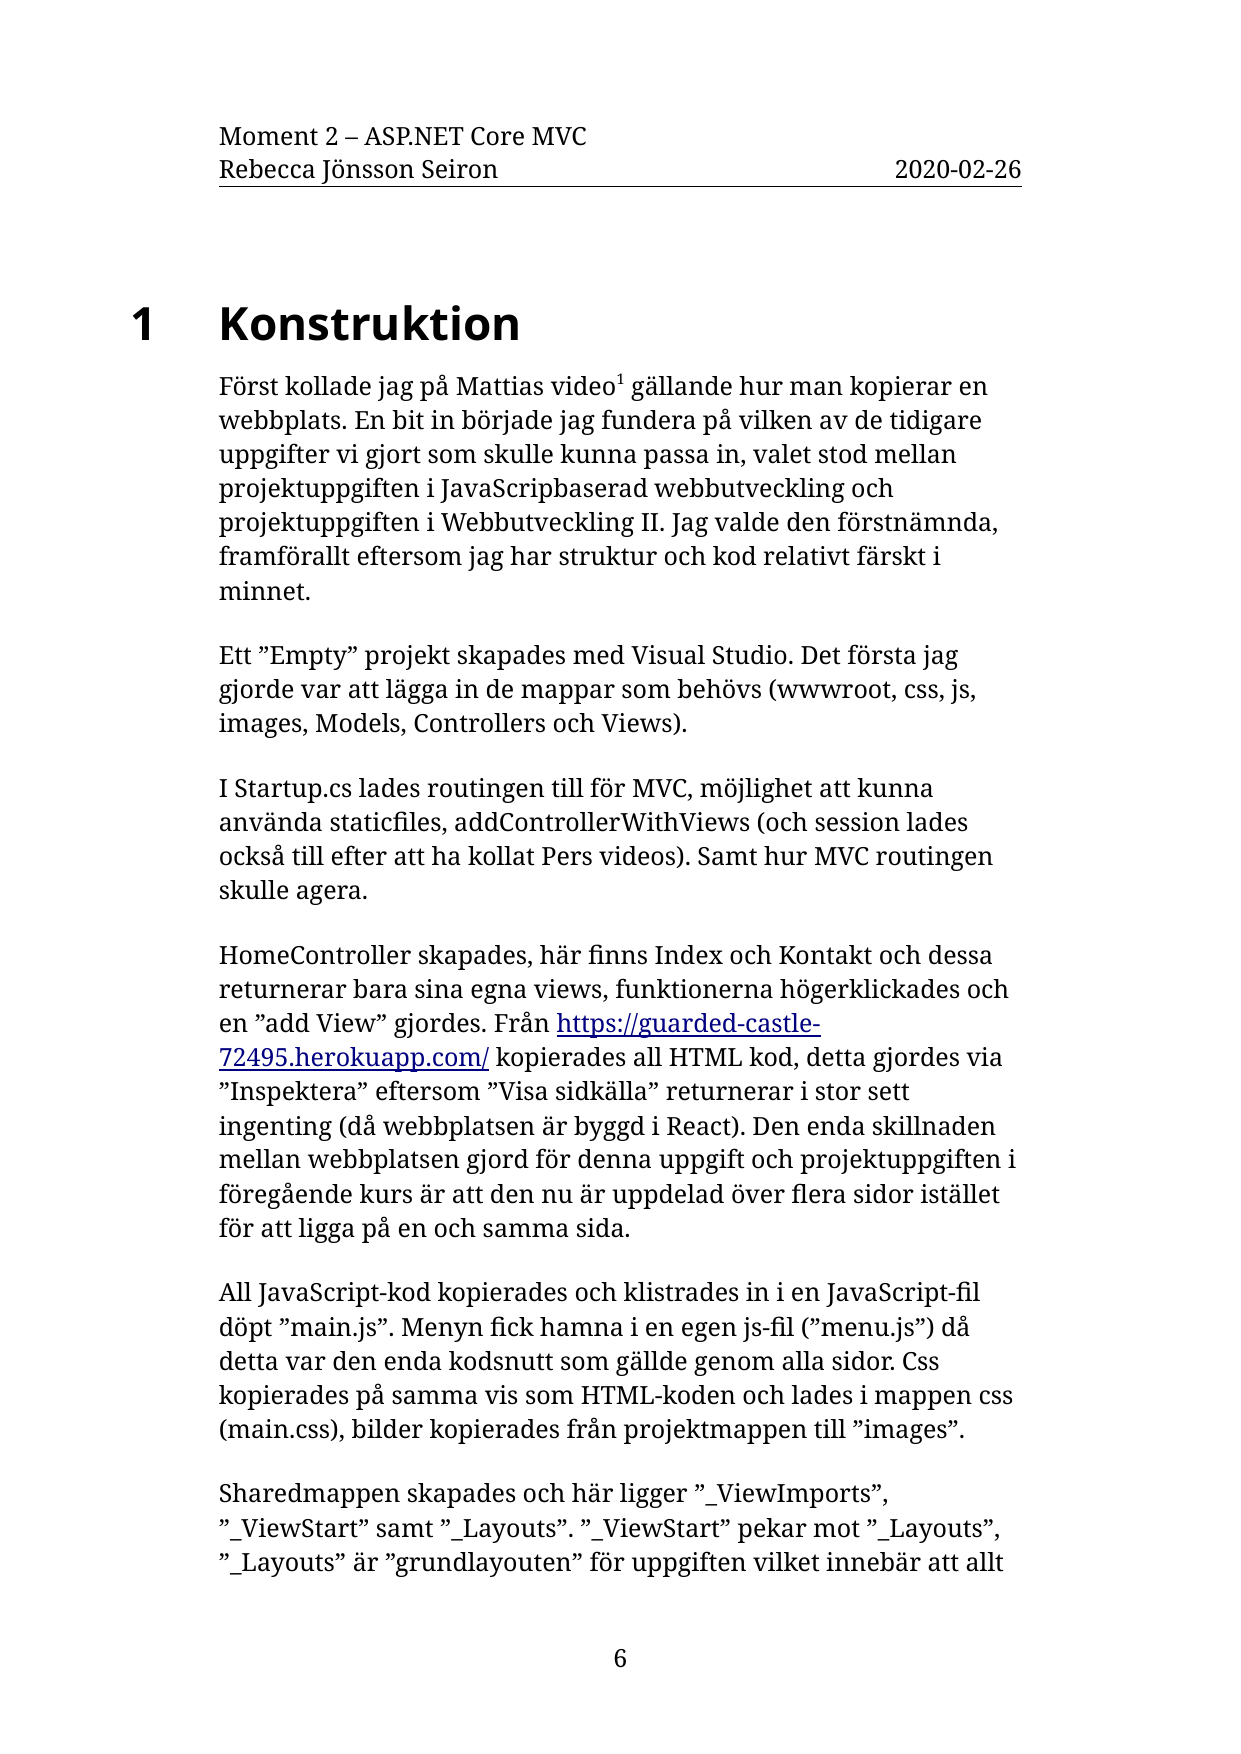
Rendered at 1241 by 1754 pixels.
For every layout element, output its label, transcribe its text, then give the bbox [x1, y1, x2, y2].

text HomeController skapades, här finns Index och Kontakt och dessa returnerar bara sina egna views, funktionerna högerklickades och en ”add View” gjordes. Från https://guarded-castle-72495.herokuapp.com/ kopierades all HTML kod, detta gjordes via ”Inspektera” eftersom ”Visa sidkälla” returnerar i stor sett ingenting (då webbplatsen är byggd i React). Den enda skillnaden mellan webbplatsen gjord för denna uppgift och projektuppgiften i föregående kurs är att den nu är uppdelad över flera sidor istället för att ligga på en och samma sida. [218, 938, 1022, 1244]
text Först kollade jag på Mattias video1 gällande hur man kopierar en webbplats. En bit in började jag fundera på vilken av de tidigare uppgifter vi gjort som skulle kunna passa in, valet stod mellan projektuppgiften i JavaScripbaserad webbutveckling och projektuppgiften i Webbutveckling II. Jag valde den förstnämnda, framförallt eftersom jag har struktur och kod relativt färskt i minnet. [218, 369, 1022, 607]
text All JavaScript-kod kopierades och klistrades in i en JavaScript-fil döpt ”main.js”. Menyn fick hamna i en egen js-fil (”menu.js”) då detta var den enda kodsnutt som gällde genom alla sidor. Css kopierades på samma vis som HTML-koden och lades i mappen css (main.css), bilder kopierades från projektmappen till ”images”. [218, 1275, 1022, 1445]
text I Startup.cs lades routingen till för MVC, möjlighet att kunna använda staticfiles, addControllerWithViews (och session lades också till efter att ha kollat Pers videos). Samt hur MVC routingen skulle agera. [218, 771, 1022, 907]
text Sharedmappen skapades och här ligger ”_ViewImports”, ”_ViewStart” samt ”_Layouts”. ”_ViewStart” pekar mot ”_Layouts”, ”_Layouts” är ”grundlayouten” för uppgiften vilket innebär att allt [218, 1476, 1022, 1578]
text Ett ”Empty” projekt skapades med Visual Studio. Det första jag gjorde var att lägga in de mappar som behövs (wwwroot, css, js, images, Models, Controllers och Views). [218, 638, 1022, 740]
subtitle Konstruktion [130, 291, 1022, 353]
